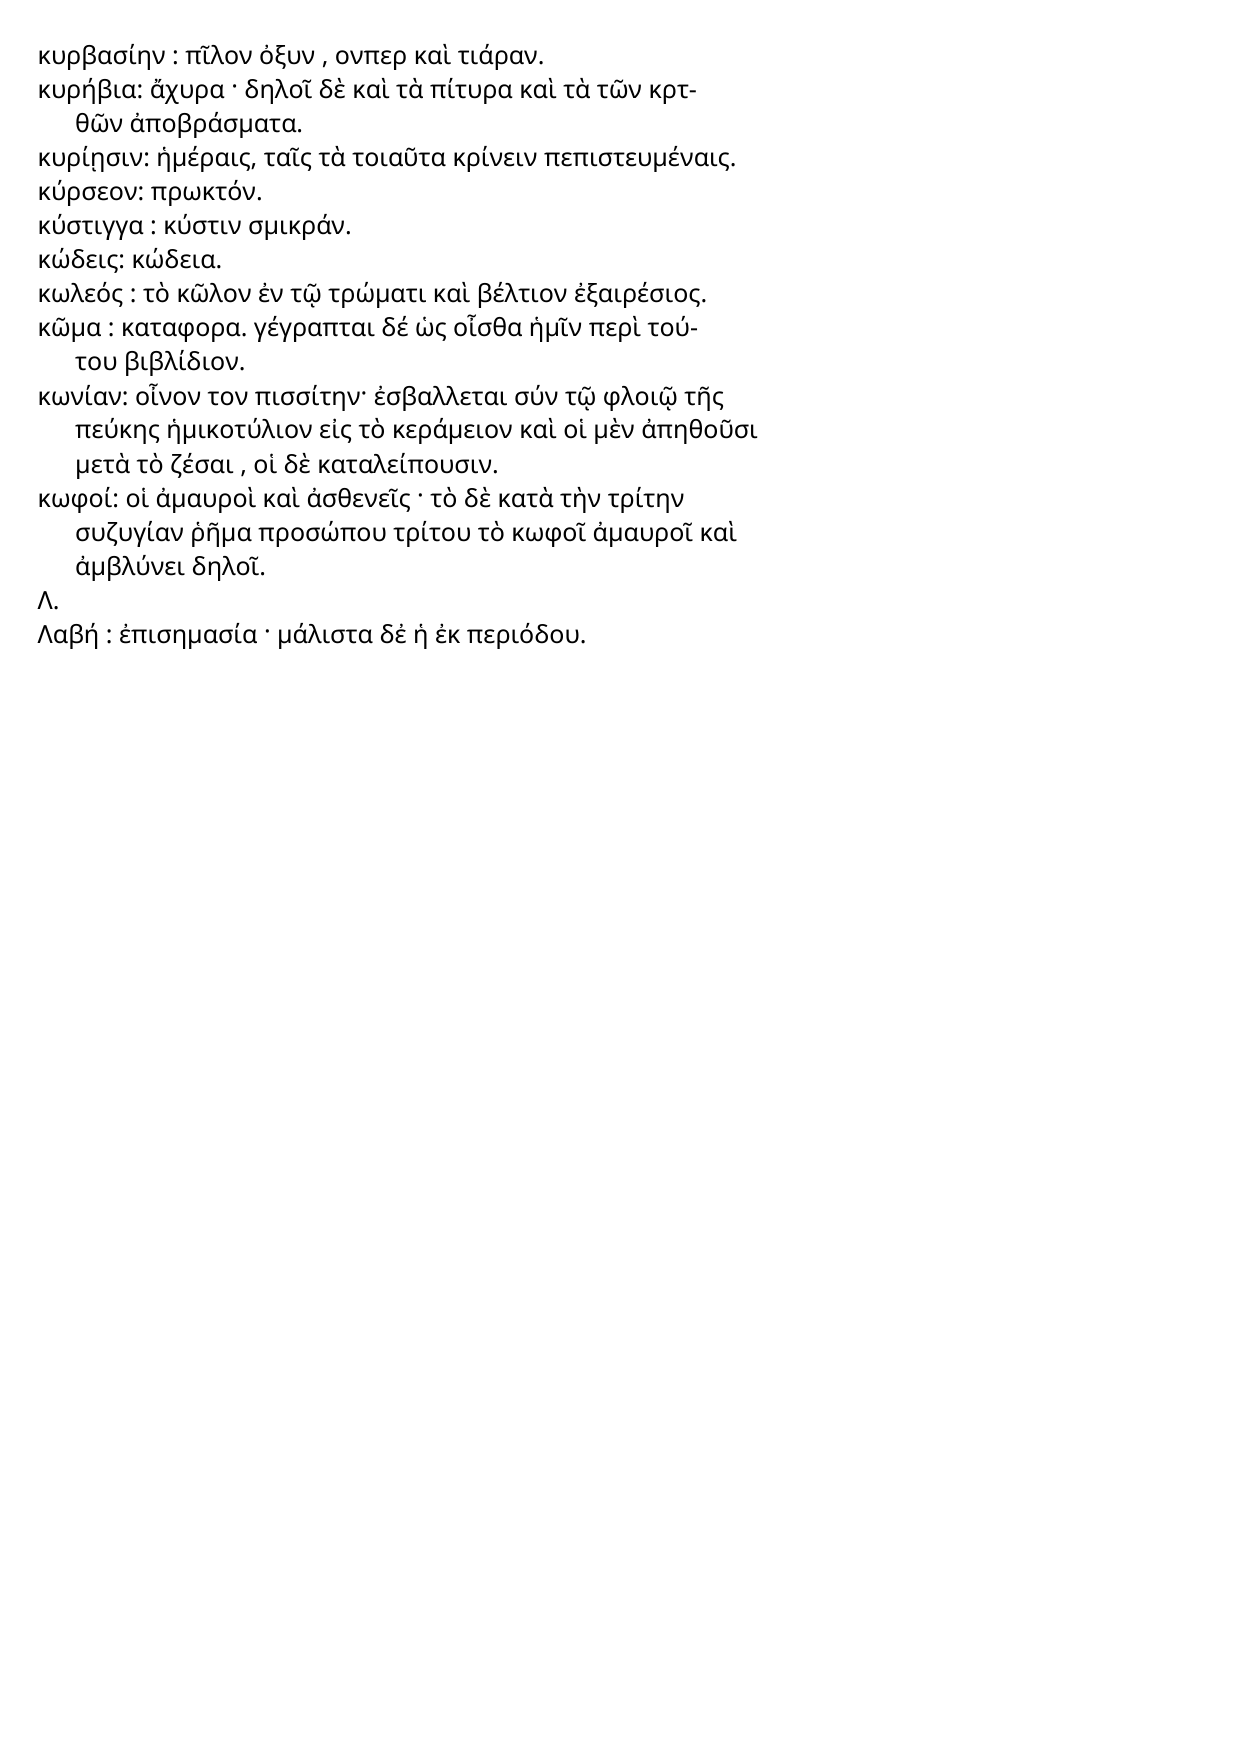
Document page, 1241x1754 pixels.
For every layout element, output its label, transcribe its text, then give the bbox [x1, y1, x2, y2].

text κωνίαν: οἶνον τον πισσίτην· ἐσβαλλεται σύν τῷ φλοιῷ τῆς πεύκης ἡμικοτύλιον εἰς τὸ κεράμειον καὶ οἱ μὲν ἀπηθοῦσι μετὰ τὸ ζέσαι , οἱ δὲ καταλείπουσιν. [37, 378, 1203, 480]
text κῶμα : καταφορα. γέγραπται δέ ὡς οἶσθα ἡμῖν περὶ τού- του βιβλίδιον. [37, 310, 1203, 378]
text κυρίῃσιν: ἡμέραις, ταῖς τὰ τοιαῦτα κρίνειν πεπιστευμέναις. [37, 140, 1203, 174]
text Λαβή : ἐπισημασία · μάλιστα δἐ ἡ ἐκ περιόδου. [37, 617, 1203, 651]
text κύστιγγα : κύστιν σμικράν. [37, 208, 1203, 242]
text κώδεις: κώδεια. [37, 242, 1203, 276]
text κωλεός : τὸ κῶλον ἐν τῷ τρώματι καὶ βέλτιον ἐξαιρέσιος. [37, 276, 1203, 310]
text κωφοί: οἱ ἀμαυροὶ καὶ ἀσθενεῖς · τὸ δὲ κατὰ τὴν τρίτην συζυγίαν ῥῆμα προσώπου τρίτου τὸ κωφοῖ ἀμαυροῖ καὶ ἀμβλύνει δηλοῖ. [37, 480, 1203, 582]
text κυρήβια: ἄχυρα · δηλοῖ δὲ καὶ τὰ πίτυρα καὶ τὰ τῶν κρτ- θῶν ἀποβράσματα. [37, 72, 1203, 140]
text κυρβασίην : πῖλον ὀξυν , ονπερ καὶ τιάραν. [37, 37, 1203, 72]
text Λ. [37, 582, 1203, 617]
text κύρσεον: πρωκτόν. [37, 174, 1203, 208]
